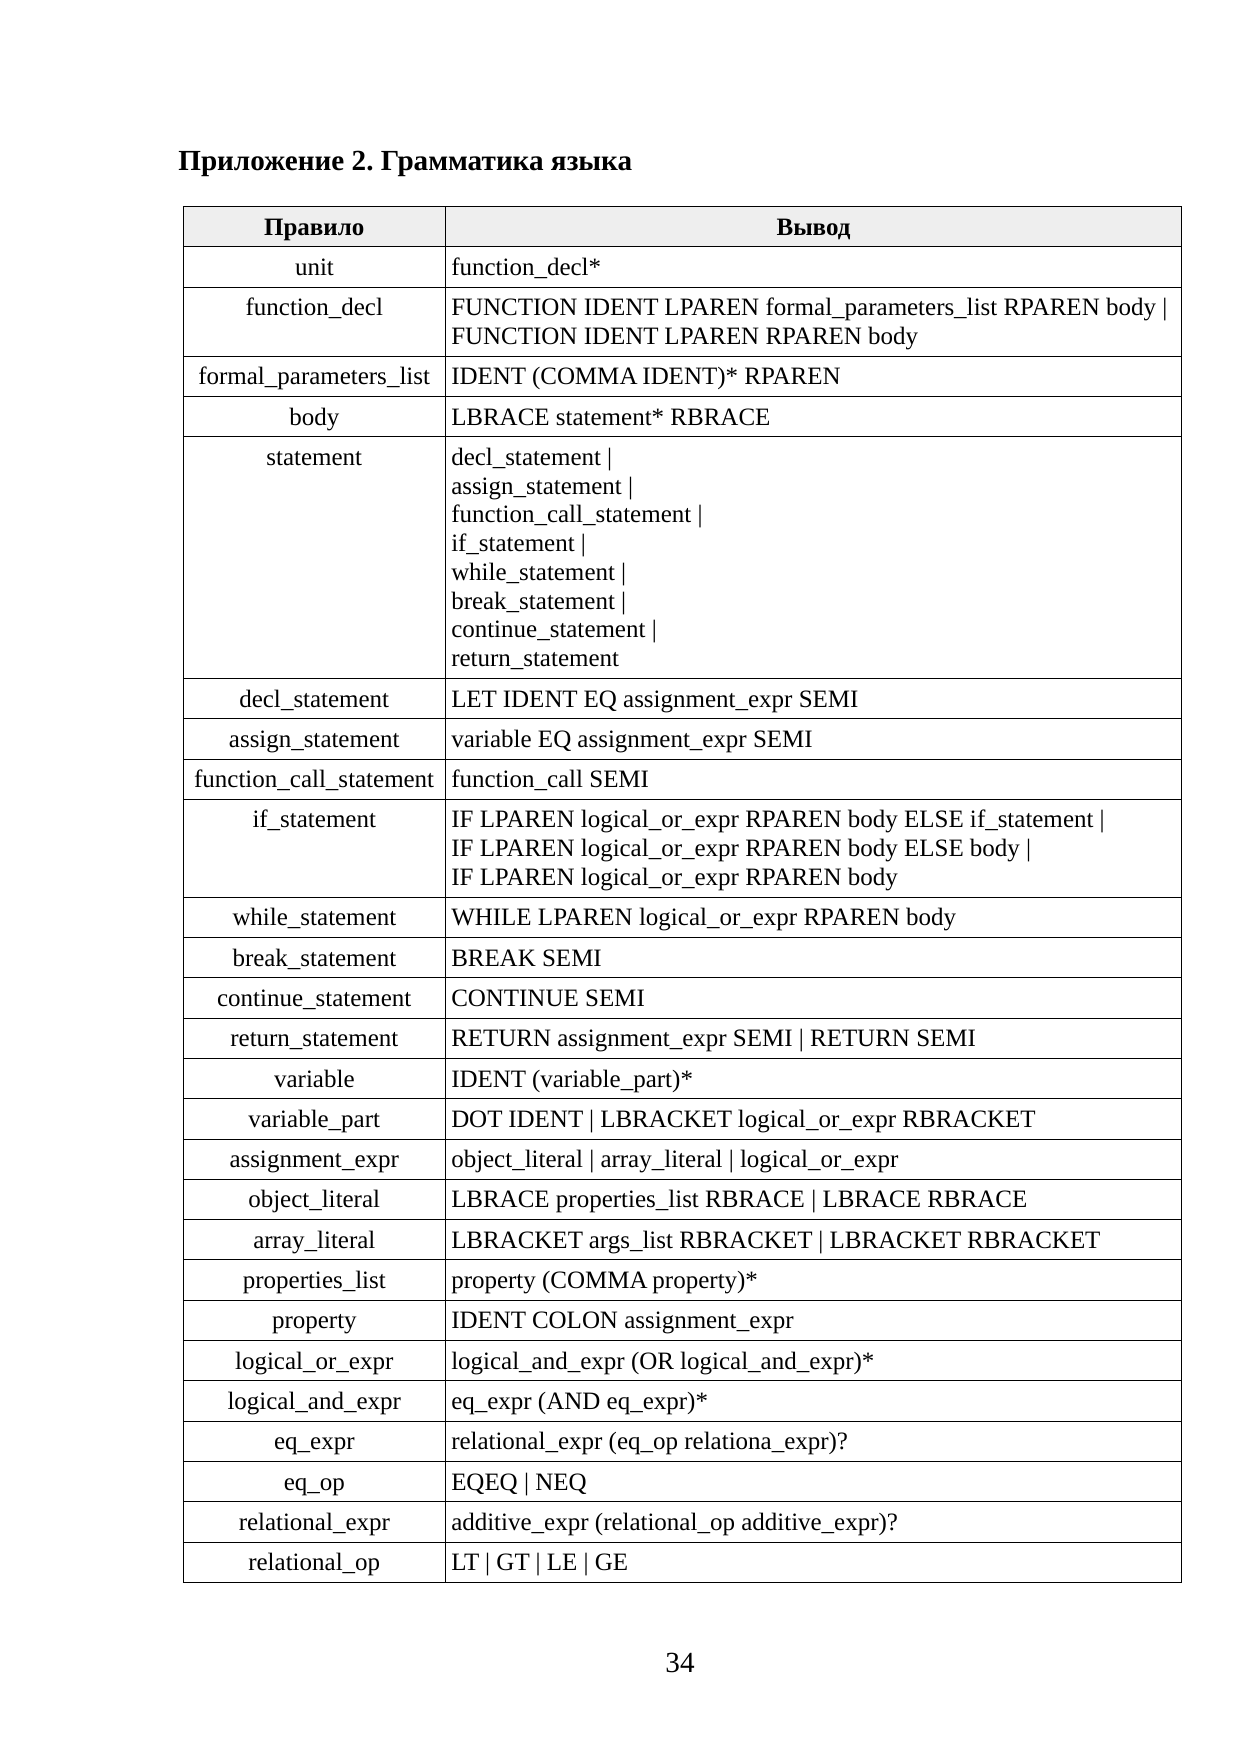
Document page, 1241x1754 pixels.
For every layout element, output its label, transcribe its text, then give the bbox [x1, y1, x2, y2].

table_cell variable_part [184, 1099, 445, 1138]
table_cell eq_op [184, 1462, 445, 1501]
table_cell function_call_statement [184, 760, 445, 799]
table_header Вывод [446, 207, 1181, 246]
table_cell eq_expr (AND eq_expr)* [446, 1381, 1181, 1421]
table_cell variable [184, 1059, 445, 1098]
table_cell continue_statement [184, 978, 445, 1017]
table_cell object_literal | array_literal | logical_or_expr [446, 1140, 1181, 1179]
table_cell body [184, 397, 445, 436]
subtitle Приложение 2. Грамматика языка [178, 143, 1181, 177]
table_cell LET IDENT EQ assignment_expr SEMI [446, 679, 1181, 718]
table_cell assignment_expr [184, 1140, 445, 1179]
table_cell assign_statement [184, 719, 445, 758]
table_cell if_statement [184, 800, 445, 897]
table_cell BREAK SEMI [446, 938, 1181, 977]
table_cell array_literal [184, 1220, 445, 1259]
table_cell IDENT (COMMA IDENT)* RPAREN [446, 357, 1181, 396]
table_cell IDENT (variable_part)* [446, 1059, 1181, 1098]
table_cell function_decl* [446, 247, 1181, 287]
table_cell decl_statement | assign_statement | function_call_statement | if_statement | while_statement | break_statement | continue_statement | return_statement [446, 437, 1181, 678]
table_cell additive_expr (relational_op additive_expr)? [446, 1502, 1181, 1542]
table_cell LBRACE statement* RBRACE [446, 397, 1181, 436]
table_cell formal_parameters_list [184, 357, 445, 396]
table_cell LT | GT | LE | GE [446, 1543, 1181, 1582]
table_cell CONTINUE SEMI [446, 978, 1181, 1017]
table_cell LBRACKET args_list RBRACKET | LBRACKET RBRACKET [446, 1220, 1181, 1259]
table_cell relational_expr [184, 1502, 445, 1542]
table_cell while_statement [184, 898, 445, 937]
table_cell relational_expr (eq_op relationa_expr)? [446, 1422, 1181, 1461]
table_cell relational_op [184, 1543, 445, 1582]
table_cell return_statement [184, 1019, 445, 1058]
table_cell object_literal [184, 1180, 445, 1219]
table_cell variable EQ assignment_expr SEMI [446, 719, 1181, 758]
table_cell function_call SEMI [446, 760, 1181, 799]
table_cell eq_expr [184, 1422, 445, 1461]
table_cell property (COMMA property)* [446, 1260, 1181, 1300]
table_cell logical_or_expr [184, 1341, 445, 1380]
table_cell EQEQ | NEQ [446, 1462, 1181, 1501]
table_cell IF LPAREN logical_or_expr RPAREN body ELSE if_statement | IF LPAREN logical_or_expr RPAREN body ELSE body | IF LPAREN logical_or_expr RPAREN body [446, 800, 1181, 897]
table_cell logical_and_expr [184, 1381, 445, 1421]
table_cell RETURN assignment_expr SEMI | RETURN SEMI [446, 1019, 1181, 1058]
table_cell decl_statement [184, 679, 445, 718]
table_cell properties_list [184, 1260, 445, 1300]
table_cell logical_and_expr (OR logical_and_expr)* [446, 1341, 1181, 1380]
table_cell WHILE LPAREN logical_or_expr RPAREN body [446, 898, 1181, 937]
table_cell function_decl [184, 288, 445, 356]
table_cell break_statement [184, 938, 445, 977]
table_cell LBRACE properties_list RBRACE | LBRACE RBRACE [446, 1180, 1181, 1219]
table_header Правило [184, 207, 445, 246]
table_cell FUNCTION IDENT LPAREN formal_parameters_list RPAREN body | FUNCTION IDENT LPAREN RPAREN body [446, 288, 1181, 356]
table_cell property [184, 1301, 445, 1340]
table_cell DOT IDENT | LBRACKET logical_or_expr RBRACKET [446, 1099, 1181, 1138]
table_cell statement [184, 437, 445, 678]
table_cell unit [184, 247, 445, 287]
table_cell IDENT COLON assignment_expr [446, 1301, 1181, 1340]
